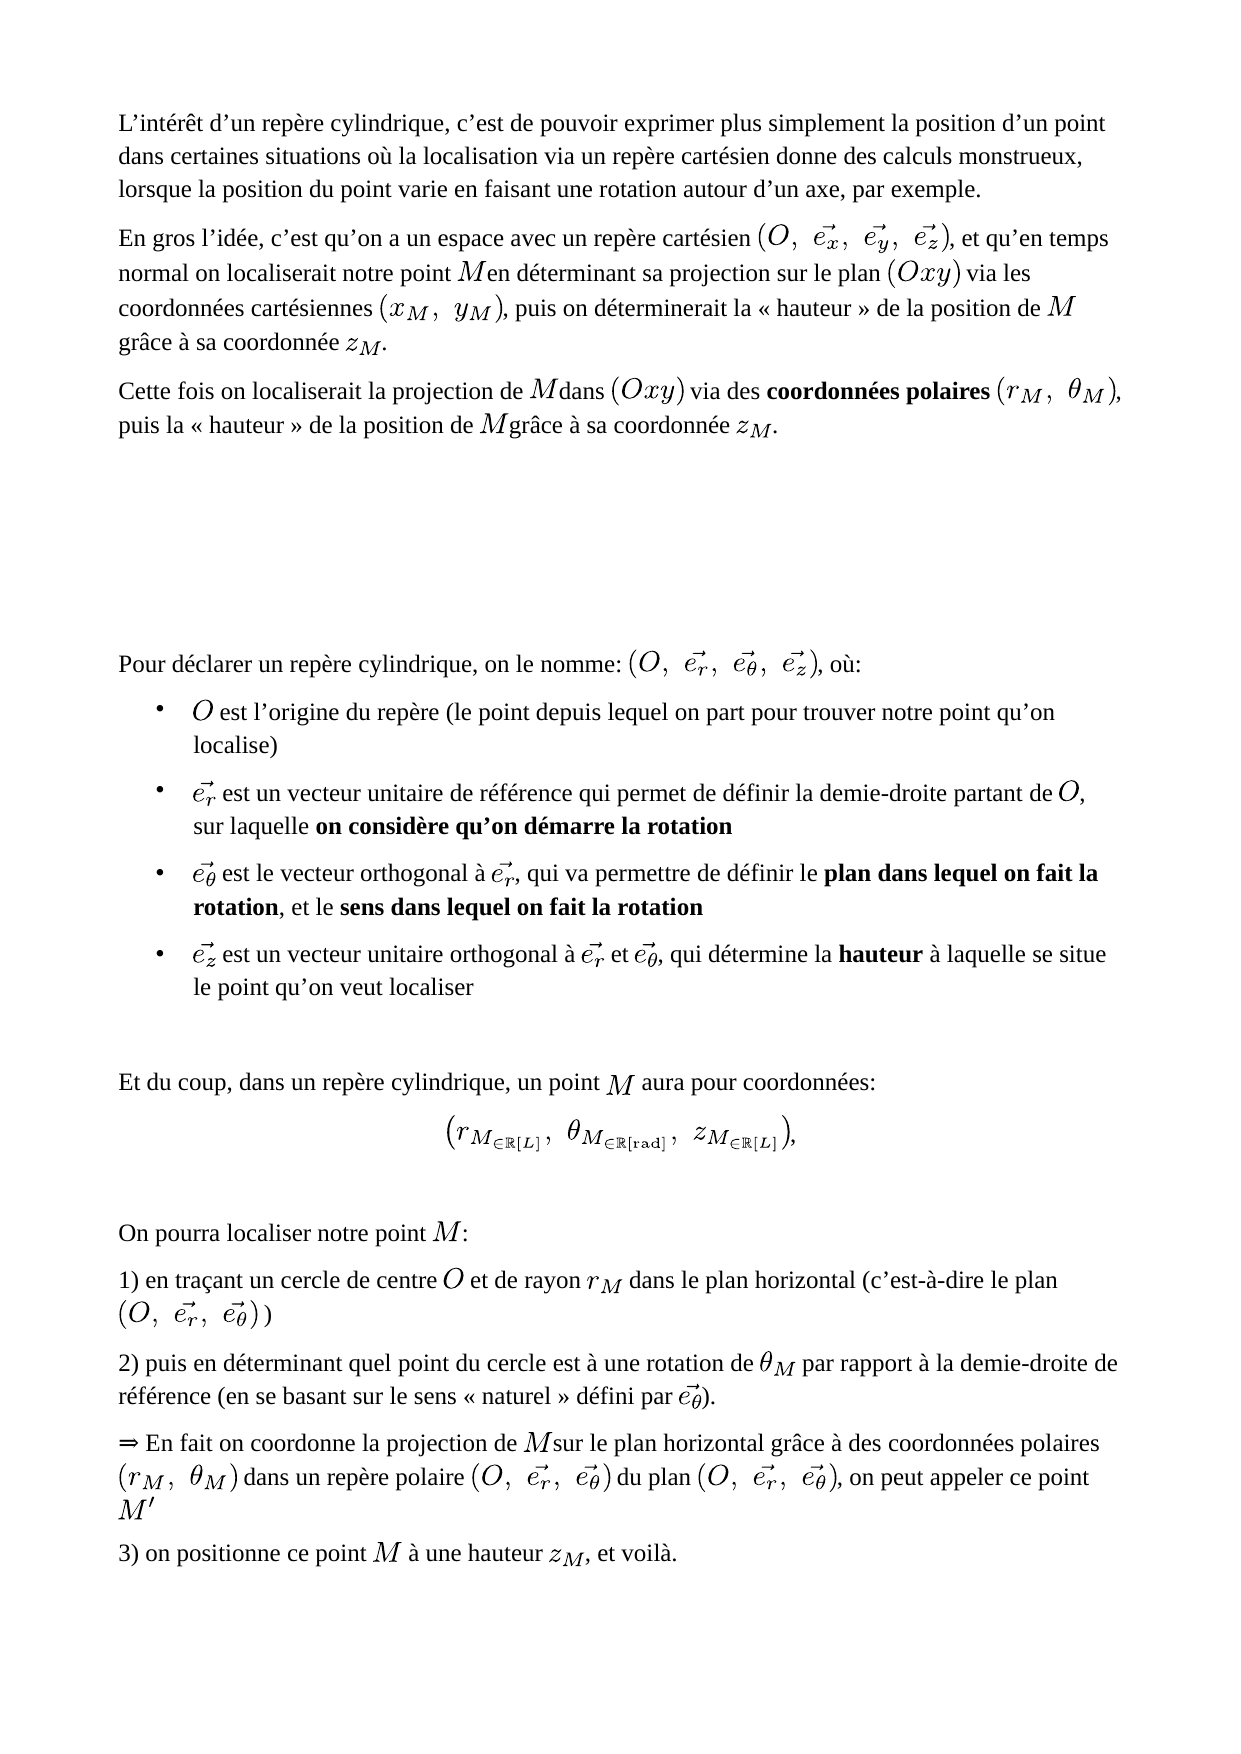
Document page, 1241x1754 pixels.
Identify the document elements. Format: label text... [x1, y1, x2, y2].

text 1) en traçant un cercle de centre et de rayon dans le plan horizontal (c’est-à-dire le plan ) [118, 1265, 1122, 1329]
text 2) puis en déterminant quel point du cercle est à une rotation de par rapport à la demie-droite de référence (en se basant sur le sens « naturel » défini par ). [118, 1348, 1122, 1410]
text Pour déclarer un repère cylindrique, on le nomme: , où: [118, 648, 1122, 678]
list est un vecteur unitaire orthogonal à et , qui détermine la hauteur à laquelle se situe le point qu’on veut localiser [156, 939, 1122, 1001]
text , [776, 1115, 1122, 1151]
list est l’origine du repère (le point depuis lequel on part pour trouver notre point qu’on localise) [156, 697, 1122, 759]
text Cette fois on localiserait la projection de dans via des coordonnées polaires , puis la « hauteur » de la position de grâce à sa coordonnée . [118, 375, 1122, 438]
text 3) on positionne ce point à une hauteur , et voilà. [118, 1538, 1122, 1567]
text On pourra localiser notre point : [118, 1218, 1122, 1247]
text L’intérêt d’un repère cylindrique, c’est de pouvoir exprimer plus simplement la position d’un point dans certaines situations où la localisation via un repère cartésien donne des calculs monstrueux, lorsque la position du point varie en faisant une rotation autour d’un axe, par exemple. [118, 108, 1122, 203]
text En gros l’idée, c’est qu’on a un espace avec un repère cartésien , et qu’en temps normal on localiserait notre point en déterminant sa projection sur le plan via les coordonnées cartésiennes , puis on déterminerait la « hauteur » de la position de grâce à sa coordonnée . [118, 221, 1122, 356]
text Et du coup, dans un repère cylindrique, un point aura pour coordonnées: [118, 1067, 1122, 1096]
text ⇒ En fait on coordonne la projection de sur le plan horizontal grâce à des coordonnées polaires dans un repère polaire du plan , on peut appeler ce point [118, 1428, 1122, 1519]
list est le vecteur orthogonal à , qui va permettre de définir le plan dans lequel on fait la rotation, et le sens dans lequel on fait la rotation [156, 858, 1122, 920]
text [118, 1115, 518, 1151]
list est un vecteur unitaire de référence qui permet de définir la demie-droite partant de , sur laquelle on considère qu’on démarre la rotation [156, 778, 1122, 840]
